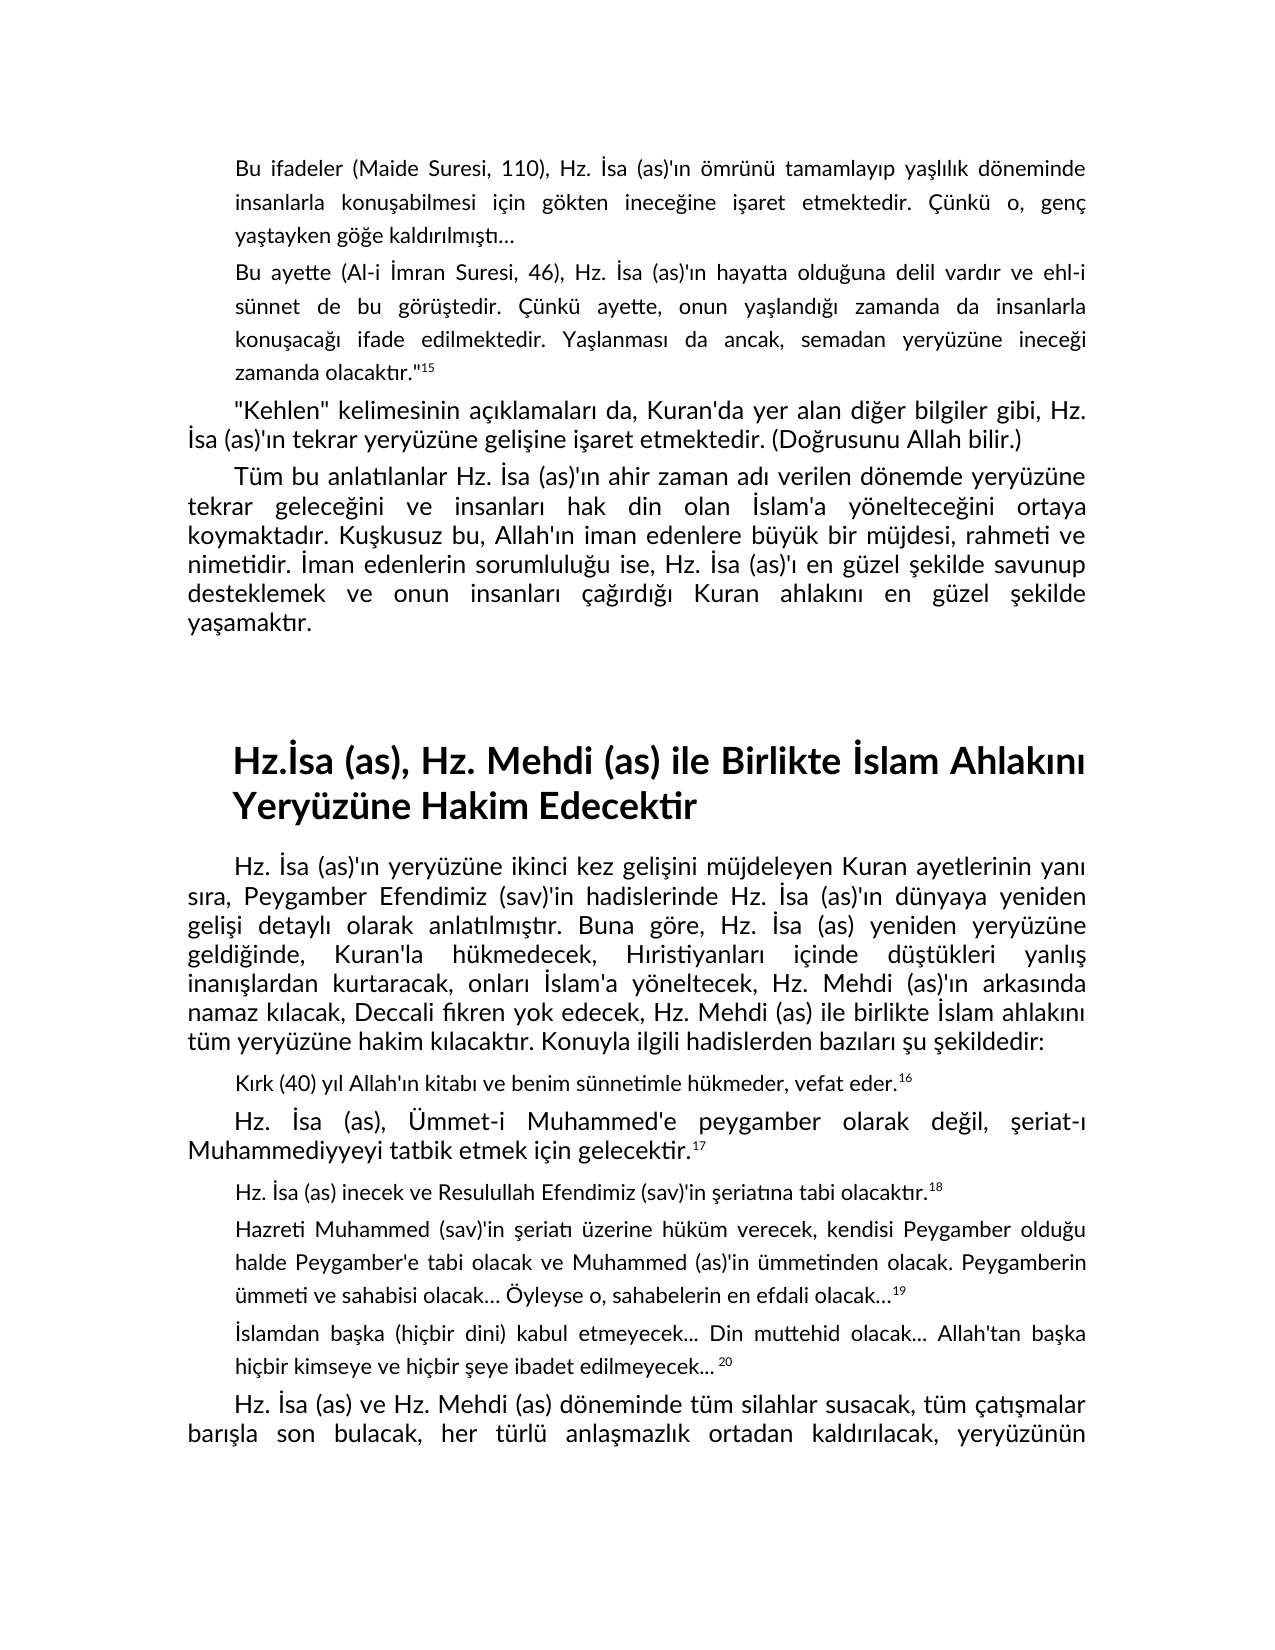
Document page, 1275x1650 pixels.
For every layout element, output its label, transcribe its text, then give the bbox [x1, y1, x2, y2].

text Hz. İsa (as) ve Hz. Mehdi (as) döneminde tüm silahlar susacak, tüm çatışmalar barışla son bulacak, her türlü anlaşmazlık ortadan kaldırılacak, yeryüzünün [187, 1390, 1087, 1448]
text Hz. İsa (as)'ın yeryüzüne ikinci kez gelişini müjdeleyen Kuran ayetlerinin yanı sıra, Peygamber Efendimiz (sav)'in hadislerinde Hz. İsa (as)'ın dünyaya yeniden gelişi detaylı olarak anlatılmıştır. Buna göre, Hz. İsa (as) yeniden yeryüzüne geldiğinde, Kuran'la hükmedecek, Hıristiyanları içinde düştükleri yanlış inanışlardan kurtaracak, onları İslam'a yöneltecek, Hz. Mehdi (as)'ın arkasında namaz kılacak, Deccali fikren yok edecek, Hz. Mehdi (as) ile birlikte İslam ahlakını tüm yeryüzüne hakim kılacaktır. Konuyla ilgili hadislerden bazıları şu şekildedir: [187, 852, 1087, 1057]
text İslamdan başka (hiçbir dini) kabul etmeyecek... Din muttehid olacak... Allah'tan başka hiçbir kimseye ve hiçbir şeye ibadet edilmeyecek... 20 [235, 1315, 1087, 1381]
subtitle Hz.İsa (as), Hz. Mehdi (as) ile Birlikte İslam Ahlakını Yeryüzüne Hakim Edecektir [232, 737, 1087, 827]
text Bu ifadeler (Maide Suresi, 110), Hz. İsa (as)'ın ömrünü tamamlayıp yaşlılık döneminde insanlarla konuşabilmesi için gökten ineceğine işaret etmektedir. Çünkü o, genç yaştayken göğe kaldırılmıştı… [235, 150, 1087, 250]
text Hazreti Muhammed (sav)'in şeriatı üzerine hüküm verecek, kendisi Peygamber olduğu halde Peygamber'e tabi olacak ve Muhammed (as)'in ümmetinden olacak. Peygamberin ümmeti ve sahabisi olacak… Öyleyse o, sahabelerin en efdali olacak…19 [235, 1211, 1087, 1311]
text "Kehlen" kelimesinin açıklamaları da, Kuran'da yer alan diğer bilgiler gibi, Hz. İsa (as)'ın tekrar yeryüzüne gelişine işaret etmektedir. (Doğrusunu Allah bilir.) [187, 396, 1087, 454]
text Bu ayette (Al-i İmran Suresi, 46), Hz. İsa (as)'ın hayatta olduğuna delil vardır ve ehl-i sünnet de bu görüştedir. Çünkü ayette, onun yaşlandığı zamanda da insanlarla konuşacağı ifade edilmektedir. Yaşlanması da ancak, semadan yeryüzüne ineceği zamanda olacaktır."15 [235, 254, 1087, 387]
text Hz. İsa (as) inecek ve Resulullah Efendimiz (sav)'in şeriatına tabi olacaktır.18 [235, 1173, 1087, 1207]
text Kırk (40) yıl Allah'ın kitabı ve benim sünnetimle hükmeder, vefat eder.16 [235, 1065, 1087, 1098]
text Tüm bu anlatılanlar Hz. İsa (as)'ın ahir zaman adı verilen dönemde yeryüzüne tekrar geleceğini ve insanları hak din olan İslam'a yönelteceğini ortaya koymaktadır. Kuşkusuz bu, Allah'ın iman edenlere büyük bir müjdesi, rahmeti ve nimetidir. İman edenlerin sorumluluğu ise, Hz. İsa (as)'ı en güzel şekilde savunup desteklemek ve onun insanları çağırdığı Kuran ahlakını en güzel şekilde yaşamaktır. [187, 462, 1087, 637]
text Hz. İsa (as), Ümmet-i Muhammed'e peygamber olarak değil, şeriat-ı Muhammediyyeyi tatbik etmek için gelecektir.17 [187, 1107, 1087, 1165]
